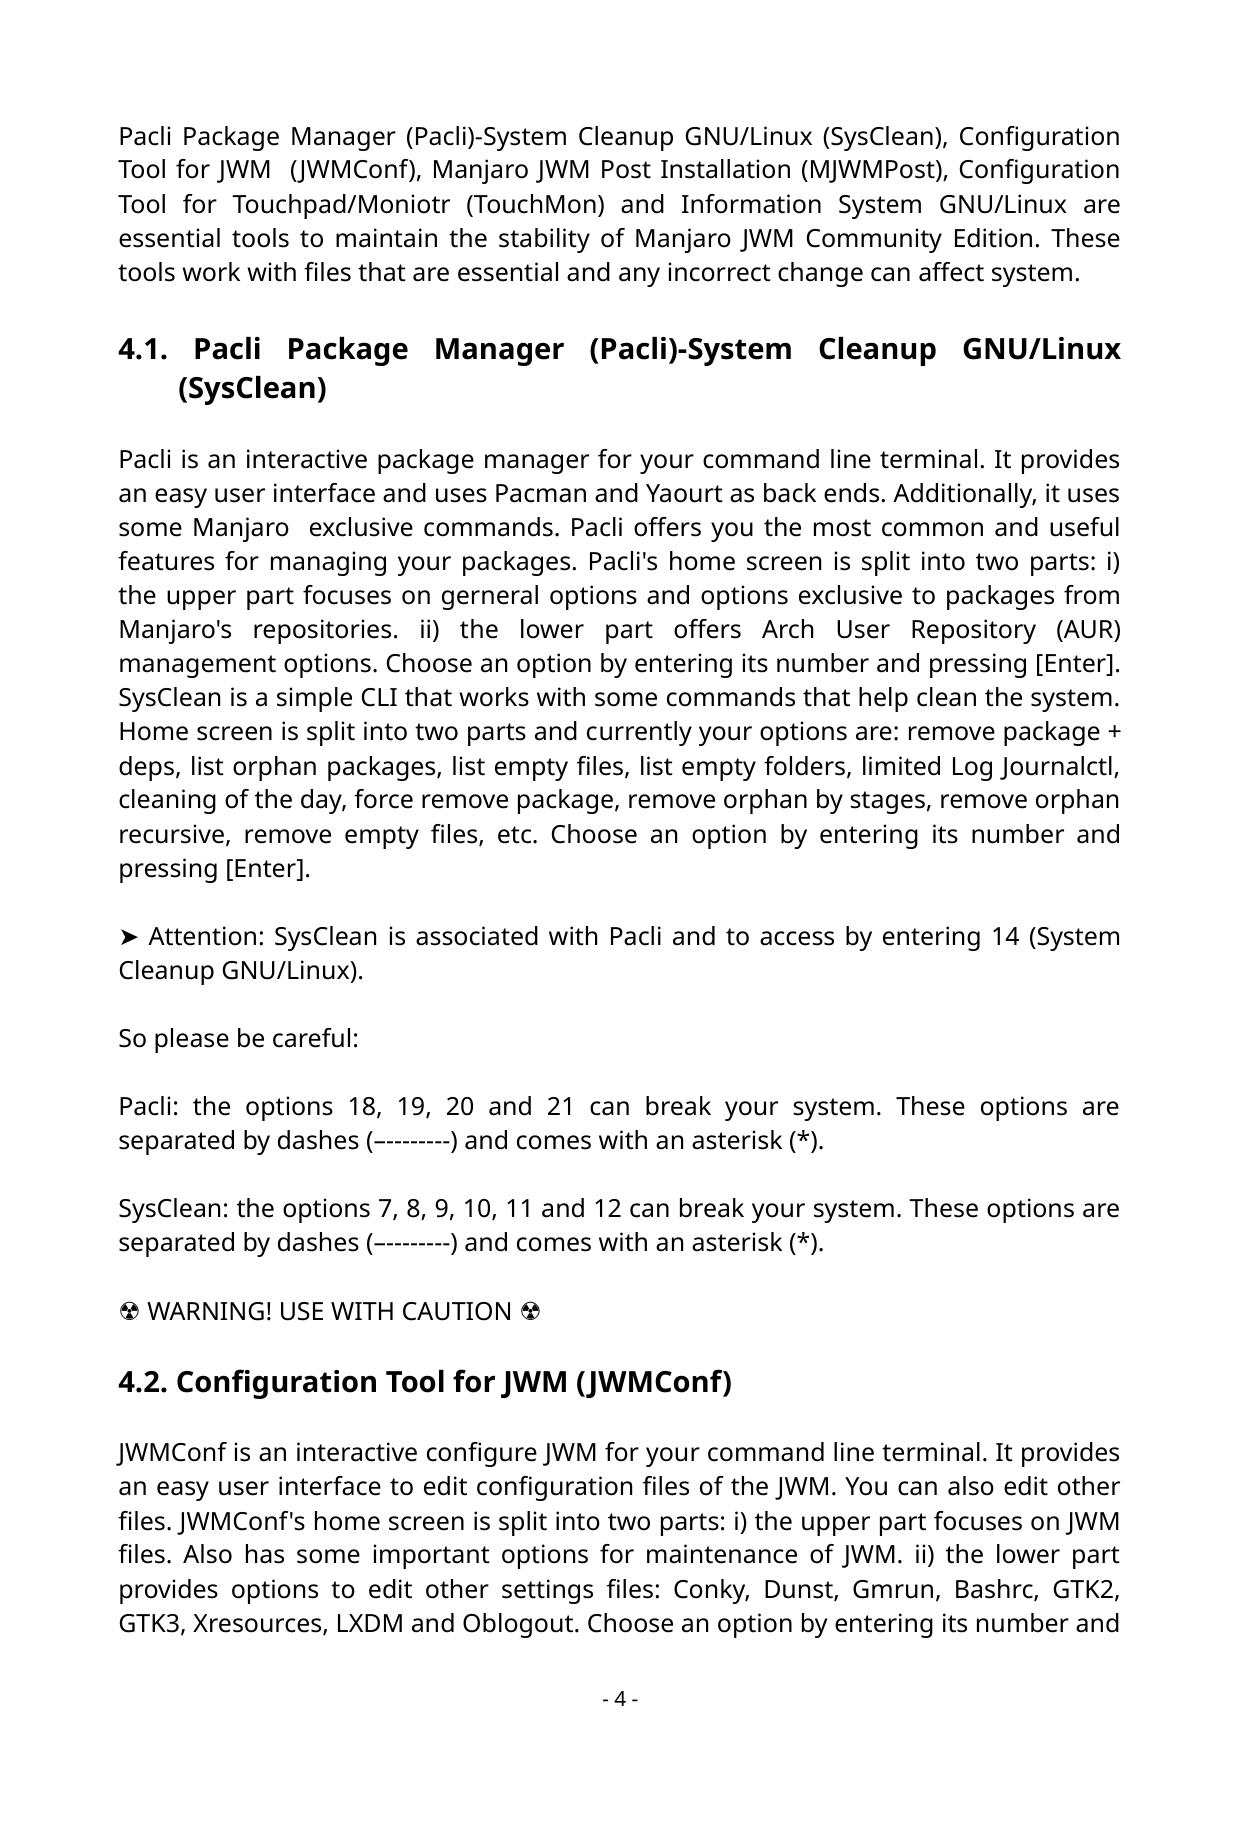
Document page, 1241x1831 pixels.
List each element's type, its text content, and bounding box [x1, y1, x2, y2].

text So please be careful: [118, 1021, 1122, 1055]
text Pacli Package Manager (Pacli)-System Cleanup GNU/Linux (SysClean), Configuration Tool for JWM (JWMConf), Manjaro JWM Post Installation (MJWMPost), Configuration Tool for Touchpad/Moniotr (TouchMon) and Information System GNU/Linux are essential tools to maintain the stability of Manjaro JWM Community Edition. These tools work with files that are essential and any incorrect change can affect system. [118, 118, 1122, 288]
subtitle 4.2. Configuration Tool for JWM (JWMConf) [118, 1361, 1122, 1401]
text Pacli: the options 18, 19, 20 and 21 can break your system. These options are separated by dashes (–--------) and comes with an asterisk (*). [118, 1089, 1122, 1157]
text SysClean: the options 7, 8, 9, 10, 11 and 12 can break your system. These options are separated by dashes (–--------) and comes with an asterisk (*). [118, 1191, 1122, 1259]
subtitle 4.1. Pacli Package Manager (Pacli)-System Cleanup GNU/Linux (SysClean) [118, 328, 1122, 407]
text ➤ Attention: SysClean is associated with Pacli and to access by entering 14 (System Cleanup GNU/Linux). [118, 918, 1122, 987]
text Pacli is an interactive package manager for your command line terminal. It provides an easy user interface and uses Pacman and Yaourt as back ends. Additionally, it uses some Manjaro exclusive commands. Pacli offers you the most common and useful features for managing your packages. Pacli's home screen is split into two parts: i) the upper part focuses on gerneral options and options exclusive to packages from Manjaro's repositories. ii) the lower part offers Arch User Repository (AUR) management options. Choose an option by entering its number and pressing [Enter]. SysClean is a simple CLI that works with some commands that help clean the system. Home screen is split into two parts and currently your options are: remove package + deps, list orphan packages, list empty files, list empty folders, limited Log Journalctl, cleaning of the day, force remove package, remove orphan by stages, remove orphan recursive, remove empty files, etc. Choose an option by entering its number and pressing [Enter]. [118, 442, 1122, 884]
text ☢ WARNING! USE WITH CAUTION ☢ [118, 1293, 1122, 1327]
text JWMConf is an interactive configure JWM for your command line terminal. It provides an easy user interface to edit configuration files of the JWM. You can also edit other files. JWMConf's home screen is split into two parts: i) the upper part focuses on JWM files. Also has some important options for maintenance of JWM. ii) the lower part provides options to edit other settings files: Conky, Dunst, Gmrun, Bashrc, GTK2, GTK3, Xresources, LXDM and Oblogout. Choose an option by entering its number and [118, 1435, 1122, 1639]
